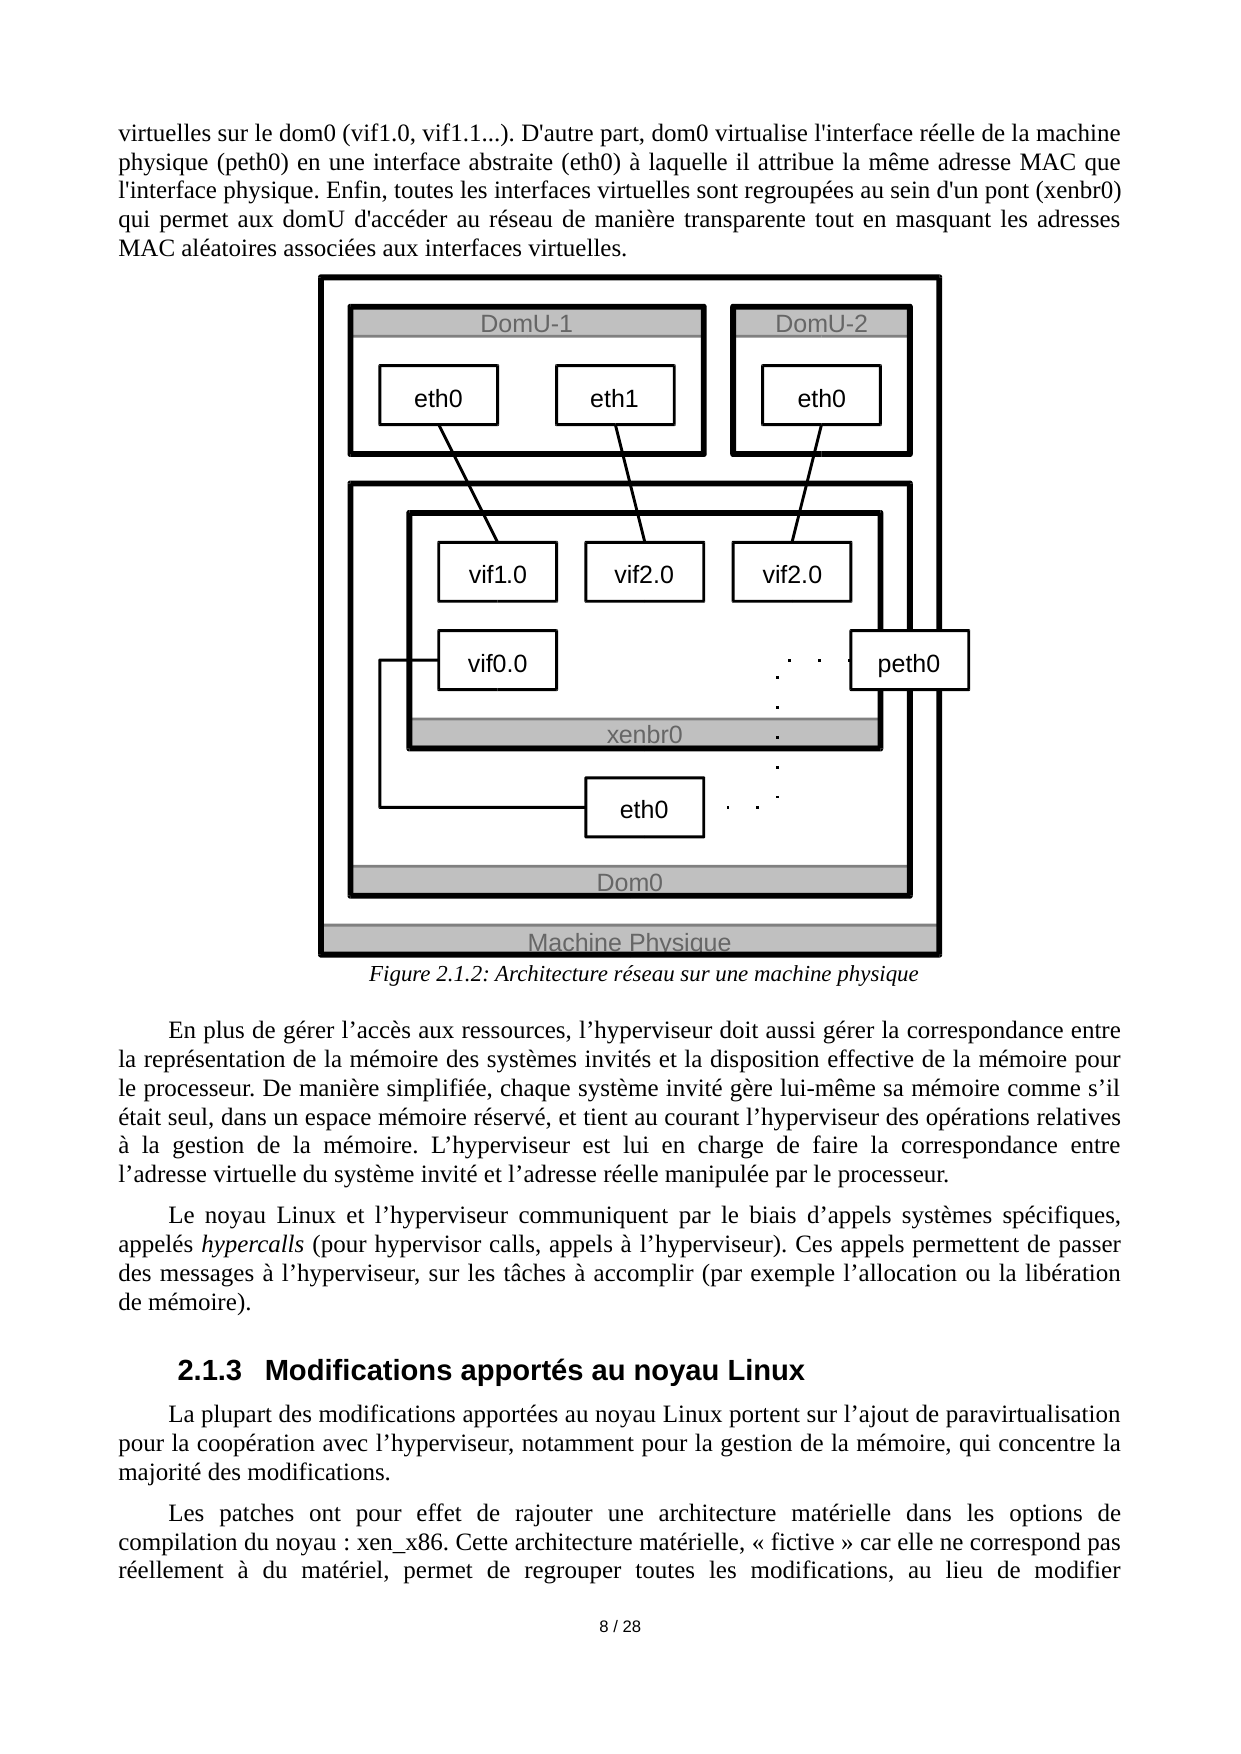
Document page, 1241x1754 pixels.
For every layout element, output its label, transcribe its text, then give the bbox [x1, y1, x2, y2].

text La plupart des modifications apportées au noyau Linux portent sur l’ajout de paravirtualisation pour la coopération avec l’hyperviseur, notamment pour la gestion de la mémoire, qui concentre la majorité des modifications. [118, 1399, 1122, 1485]
subtitle Modifications apportés au noyau Linux [177, 1353, 1122, 1387]
text Le noyau Linux et l’hyperviseur communiquent par le biais d’appels systèmes spécifiques, appelés hypercalls (pour hypervisor calls, appels à l’hyperviseur). Ces appels permettent de passer des messages à l’hyperviseur, sur les tâches à accomplir (par exemple l’allocation ou la libération de mémoire). [118, 1201, 1122, 1316]
text virtuelles sur le dom0 (vif1.0, vif1.1...). D'autre part, dom0 virtualise l'interface réelle de la machine physique (peth0) en une interface abstraite (eth0) à laquelle il attribue la même adresse MAC que l'interface physique. Enfin, toutes les interfaces virtuelles sont regroupées au sein d'un pont (xenbr0) qui permet aux domU d'accéder au réseau de manière transparente tout en masquant les adresses MAC aléatoires associées aux interfaces virtuelles. [118, 118, 1122, 262]
text Figure 2.1.2: Architecture réseau sur une machine physique [318, 287, 972, 987]
text Les patches ont pour effet de rajouter une architecture matérielle dans les options de compilation du noyau : xen_x86. Cette architecture matérielle, « fictive » car elle ne correspond pas réellement à du matériel, permet de regrouper toutes les modifications, au lieu de modifier [118, 1498, 1122, 1584]
text En plus de gérer l’accès aux ressources, l’hyperviseur doit aussi gérer la correspondance entre la représentation de la mémoire des systèmes invités et la disposition effective de la mémoire pour le processeur. De manière simplifiée, chaque système invité gère lui-même sa mémoire comme s’il était seul, dans un espace mémoire réservé, et tient au courant l’hyperviseur des opérations relatives à la gestion de la mémoire. L’hyperviseur est lui en charge de faire la correspondance entre l’adresse virtuelle du système invité et l’adresse réelle manipulée par le processeur. [118, 1016, 1122, 1188]
